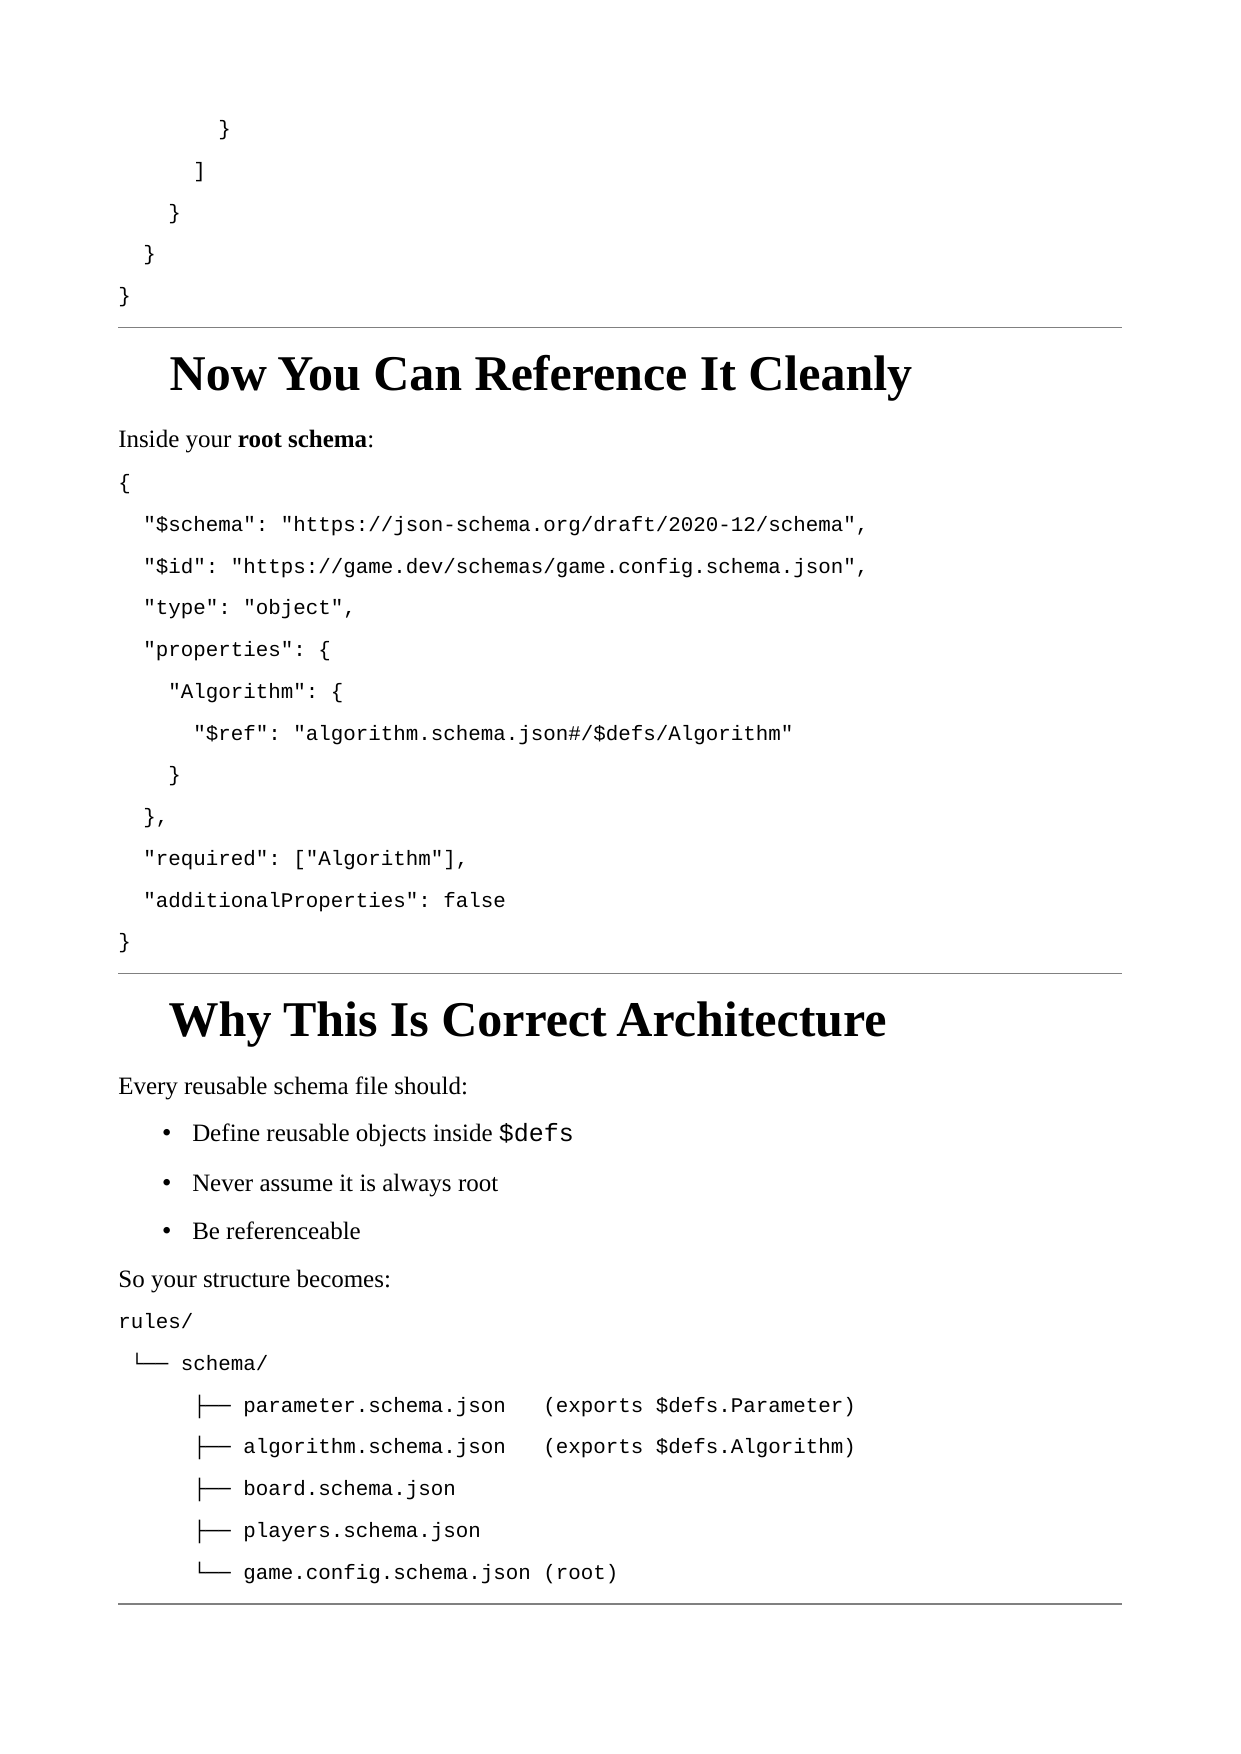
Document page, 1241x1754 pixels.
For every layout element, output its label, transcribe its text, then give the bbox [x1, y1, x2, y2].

text { [118, 472, 1122, 496]
text } [118, 118, 1122, 142]
list Be referenceable [162, 1216, 1122, 1245]
subtitle 🧠 Why This Is Correct Architecture [118, 990, 1122, 1048]
text "type": "object", [118, 597, 1122, 621]
text "$ref": "algorithm.schema.json#/$defs/Algorithm" [118, 723, 1122, 746]
list Define reusable objects inside $defs [162, 1118, 1122, 1149]
text rules/ [118, 1311, 1122, 1335]
text ├── players.schema.json [118, 1520, 1122, 1544]
list Never assume it is always root [162, 1168, 1122, 1197]
text So your structure becomes: [118, 1264, 1122, 1292]
text Inside your root schema: [118, 424, 1122, 453]
text } [118, 285, 1122, 309]
text } [118, 932, 1122, 955]
text "additionalProperties": false [118, 890, 1122, 913]
text ├── parameter.schema.json (exports $defs.Parameter) [118, 1395, 199, 1418]
text } [118, 202, 1122, 225]
text └── game.config.schema.json (root) [118, 1562, 1122, 1586]
subtitle ✅ Now You Can Reference It Cleanly [118, 344, 1122, 401]
text "$schema": "https://json-schema.org/draft/2020-12/schema", [118, 514, 1122, 537]
text } [118, 764, 1122, 788]
text ├── parameter.schema.json (exports $defs.Parameter) [200, 1395, 1122, 1418]
text "required": ["Algorithm"], [118, 848, 1122, 872]
text "properties": { [118, 639, 1122, 663]
text ├── board.schema.json [118, 1478, 1122, 1502]
text Every reusable schema file should: [118, 1071, 1122, 1099]
text ] [118, 160, 1122, 183]
text ├── algorithm.schema.json (exports $defs.Algorithm) [118, 1437, 1122, 1460]
text "$id": "https://game.dev/schemas/game.config.schema.json", [118, 556, 1122, 579]
text } [118, 243, 1122, 267]
text "Algorithm": { [118, 681, 1122, 704]
text }, [118, 806, 1122, 830]
text └── schema/ [118, 1353, 1122, 1377]
